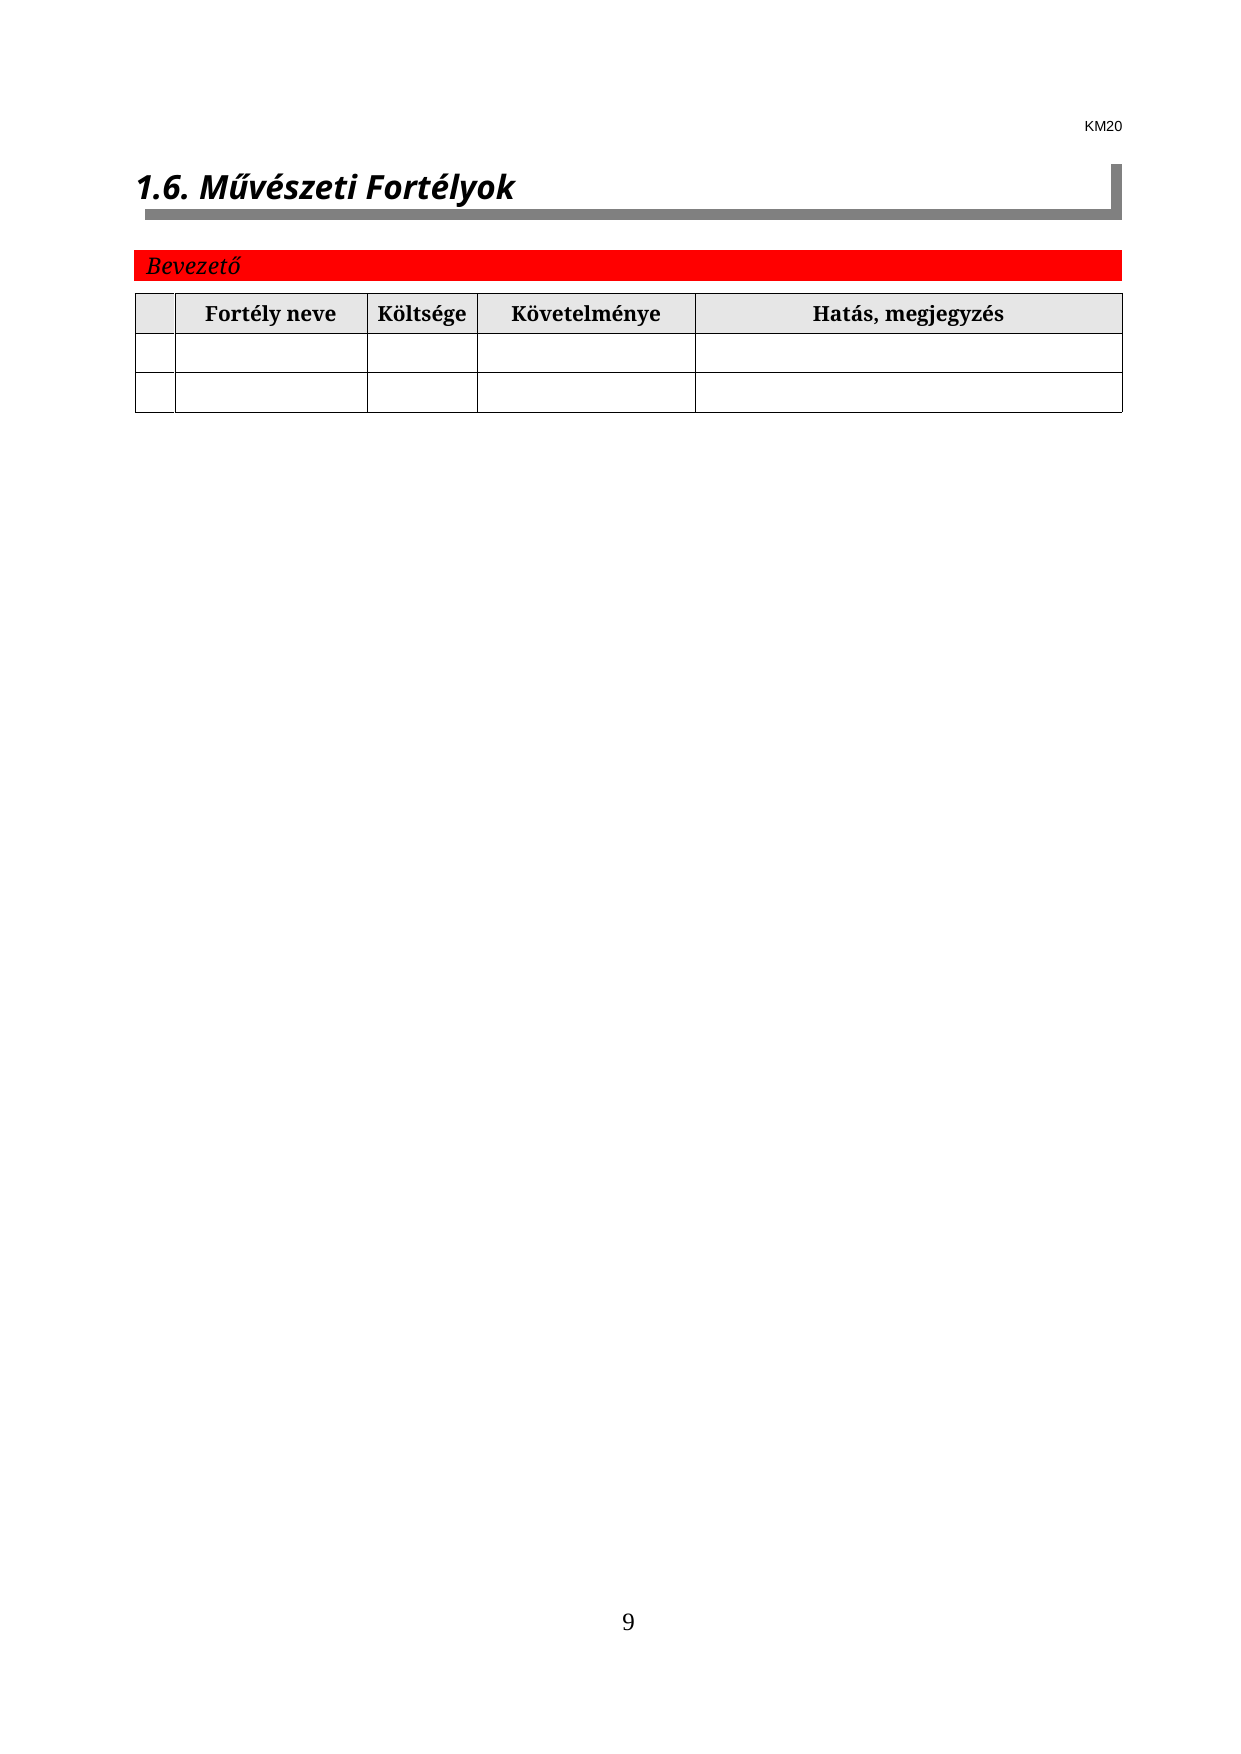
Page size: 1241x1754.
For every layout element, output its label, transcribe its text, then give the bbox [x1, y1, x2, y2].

table_cell [368, 334, 477, 372]
table_header Fortély neve [176, 294, 367, 333]
table_cell [478, 334, 695, 372]
table_cell [136, 373, 174, 412]
table_header Hatás, megjegyzés [696, 294, 1122, 333]
table_cell [368, 373, 477, 412]
subtitle Művészeti Fortélyok [134, 164, 1111, 209]
table_cell [176, 334, 367, 372]
text Bevezető [134, 250, 1122, 281]
table_cell [136, 334, 174, 372]
table_cell [696, 373, 1122, 412]
table_cell [478, 373, 695, 412]
table_header Követelménye [478, 294, 695, 333]
table_cell [176, 373, 367, 412]
table_header Költsége [368, 294, 477, 333]
table_header [136, 294, 174, 333]
table_cell [696, 334, 1122, 372]
